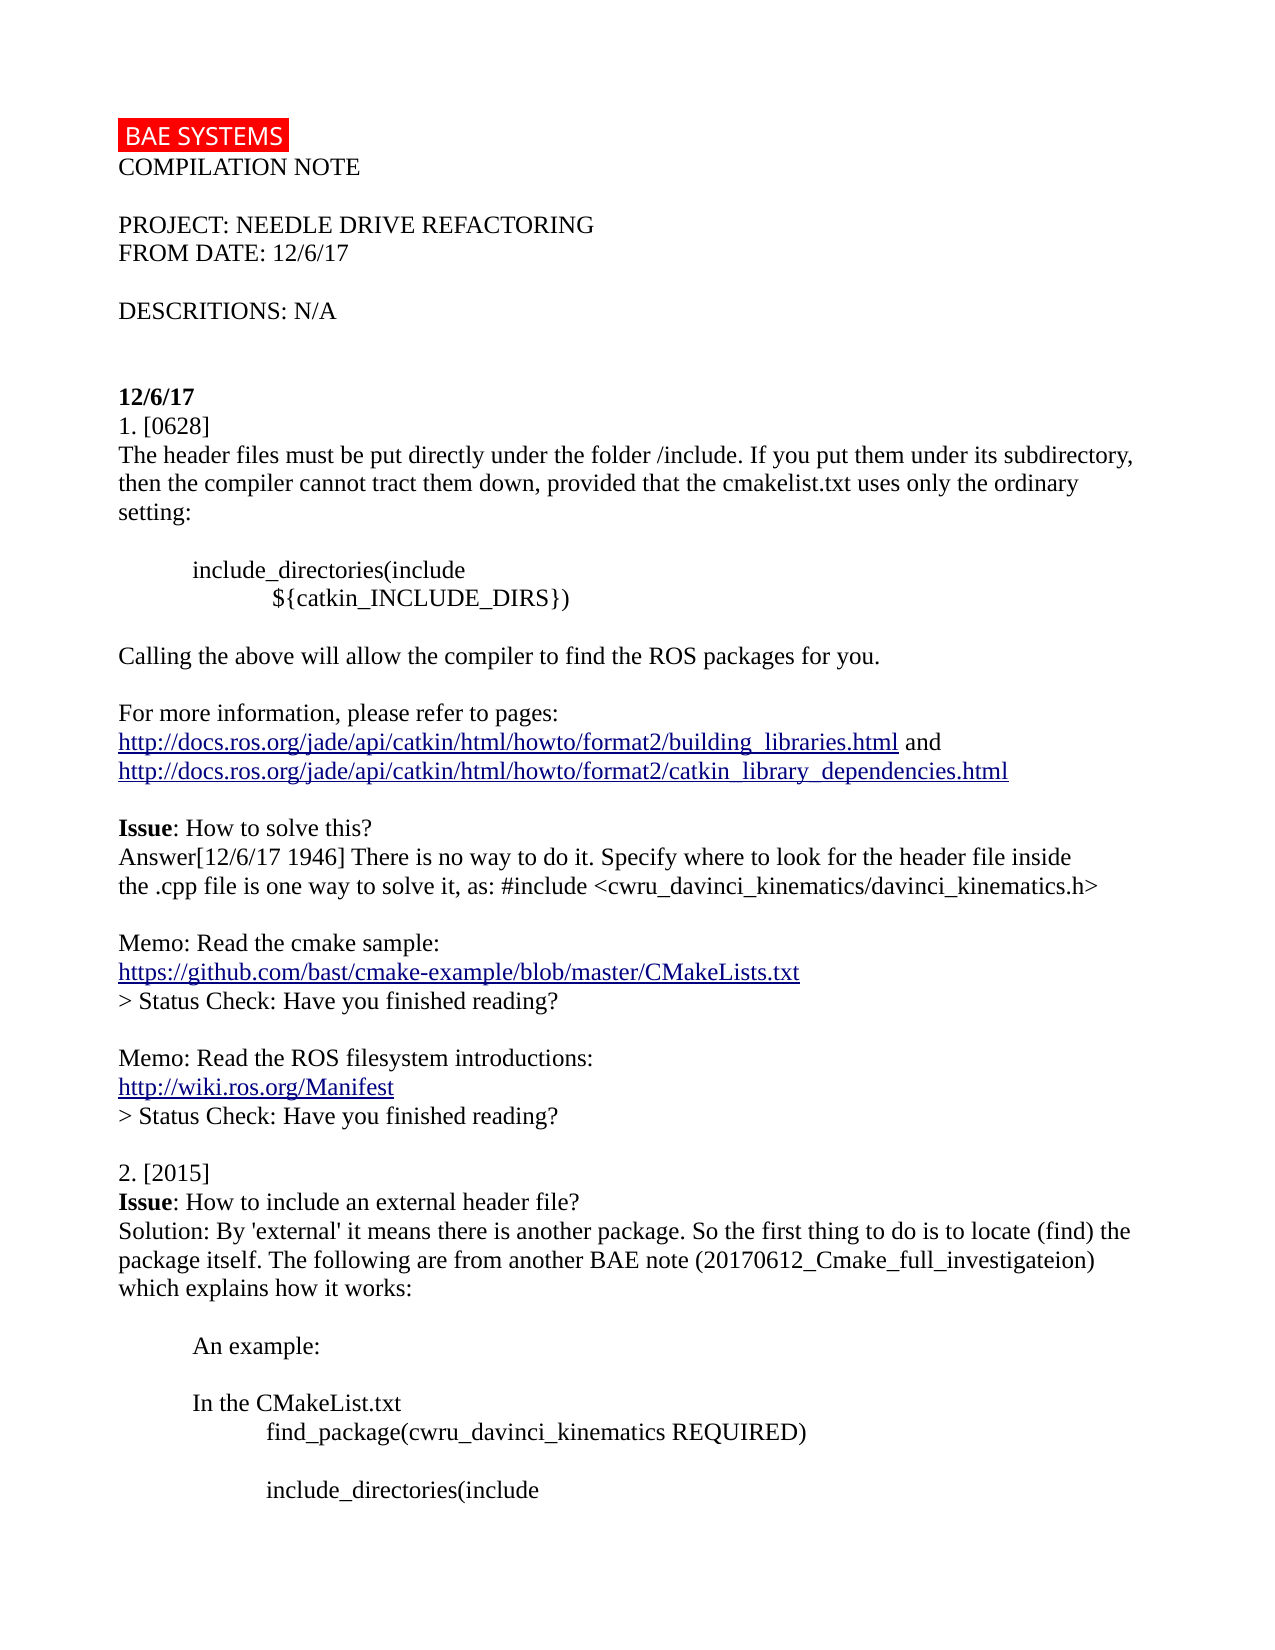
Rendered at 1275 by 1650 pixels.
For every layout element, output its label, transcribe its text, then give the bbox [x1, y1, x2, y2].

text In the CMakeList.txt [192, 1388, 1157, 1417]
text COMPILATION NOTE [118, 152, 1157, 181]
text 12/6/17 [118, 382, 1157, 411]
text BAE SYSTEMS [118, 118, 1157, 152]
text https://github.com/bast/cmake-example/blob/master/CMakeLists.txt [118, 957, 1157, 986]
text Memo: Read the ROS filesystem introductions: [118, 1043, 1157, 1072]
text 1. [0628] [118, 411, 1157, 440]
text DESCRITIONS: N/A [118, 296, 1157, 325]
text FROM DATE: 12/6/17 [118, 238, 1157, 267]
text The header files must be put directly under the folder /include. If you put them under its subdirectory, then the compiler cannot tract them down, provided that the cmakelist.txt uses only the ordinary setting: [118, 440, 1157, 526]
text > Status Check: Have you finished reading? [118, 986, 1157, 1015]
text Answer[12/6/17 1946] There is no way to do it. Specify where to look for the header file inside the .cpp file is one way to solve it, as: #include <cwru_davinci_kinematics/davinci_kinematics.h> [118, 842, 1157, 900]
text include_directories(include [266, 1475, 1157, 1503]
text > Status Check: Have you finished reading? [118, 1101, 1157, 1130]
text http://docs.ros.org/jade/api/catkin/html/howto/format2/catkin_library_dependencies.html [118, 756, 1157, 785]
text Issue: How to include an external header file? [118, 1187, 1157, 1216]
text Issue: How to solve this? [118, 813, 1157, 842]
text Memo: Read the cmake sample: [118, 928, 1157, 957]
text http://docs.ros.org/jade/api/catkin/html/howto/format2/building_libraries.html and [118, 727, 1157, 756]
text For more information, please refer to pages: [118, 698, 1157, 727]
text ${catkin_INCLUDE_DIRS}) [118, 583, 1157, 612]
text include_directories(include [118, 555, 1157, 583]
text Calling the above will allow the compiler to find the ROS packages for you. [118, 641, 1157, 670]
text find_package(cwru_davinci_kinematics REQUIRED) [266, 1417, 1157, 1446]
text PROJECT: NEEDLE DRIVE REFACTORING [118, 210, 1157, 238]
text An example: [192, 1331, 1157, 1360]
text Solution: By 'external' it means there is another package. So the first thing to do is to locate (find) the package itself. The following are from another BAE note (20170612_Cmake_full_investigateion) which explains how it works: [118, 1216, 1157, 1302]
text http://wiki.ros.org/Manifest [118, 1072, 1157, 1101]
text 2. [2015] [118, 1158, 1157, 1187]
